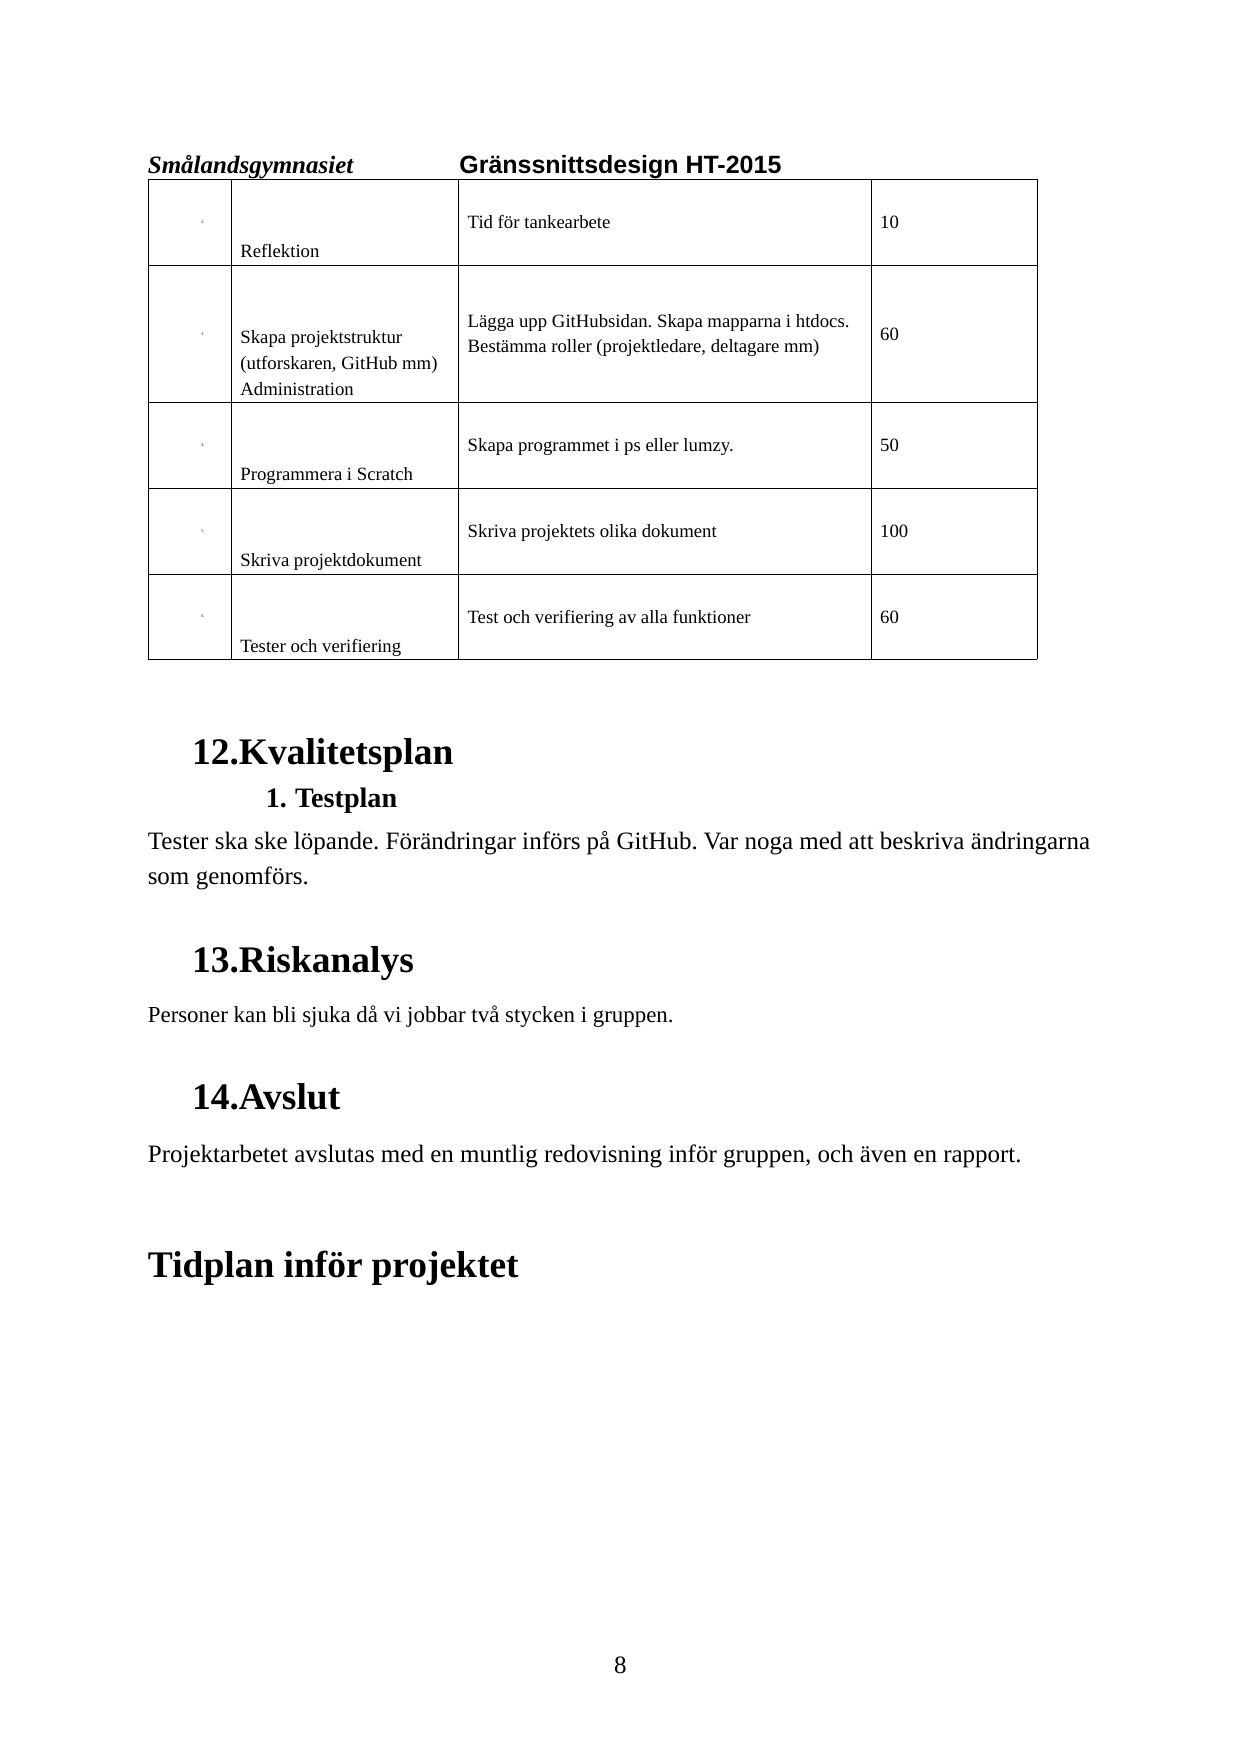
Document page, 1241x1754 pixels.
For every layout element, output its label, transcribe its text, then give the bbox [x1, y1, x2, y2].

table_cell 60 [872, 266, 1037, 402]
table_cell Tid för tankearbete [459, 180, 871, 264]
table_cell [149, 489, 231, 573]
table_cell Skapa projektstruktur (utforskaren, GitHub mm) Administration [232, 266, 458, 402]
table_cell [149, 180, 231, 264]
table_cell Test och verifiering av alla funktioner [459, 575, 871, 659]
text Tidplan inför projektet [148, 1242, 1092, 1285]
table_cell [149, 575, 231, 659]
table_cell 50 [872, 403, 1037, 488]
table_cell Skriva projektets olika dokument [459, 489, 871, 573]
table_cell 10 [872, 180, 1037, 264]
table_cell [149, 403, 231, 488]
table_cell Lägga upp GitHubsidan. Skapa mapparna i htdocs. Bestämma roller (projektledare, deltagare mm) [459, 266, 871, 402]
subtitle Kvalitetsplan [192, 730, 1092, 773]
subtitle Avslut [192, 1074, 1092, 1118]
table_cell Skapa programmet i ps eller lumzy. [459, 403, 871, 488]
table_cell Tester och verifiering [232, 575, 458, 659]
text Tester ska ske löpande. Förändringar införs på GitHub. Var noga med att beskriva ändringarna som genomförs. [148, 826, 1092, 890]
table_cell Programmera i Scratch [232, 403, 458, 488]
table_cell Skriva projektdokument [232, 489, 458, 573]
text Projektarbetet avslutas med en muntlig redovisning inför gruppen, och även en rapport. [148, 1139, 1092, 1167]
table_cell [149, 266, 231, 402]
subtitle Riskanalys [192, 937, 1092, 980]
text Personer kan bli sjuka då vi jobbar två stycken i gruppen. [148, 1001, 1092, 1028]
subtitle Testplan [266, 781, 1092, 814]
table_cell 60 [872, 575, 1037, 659]
table_cell Reflektion [232, 180, 458, 264]
table_cell 100 [872, 489, 1037, 573]
